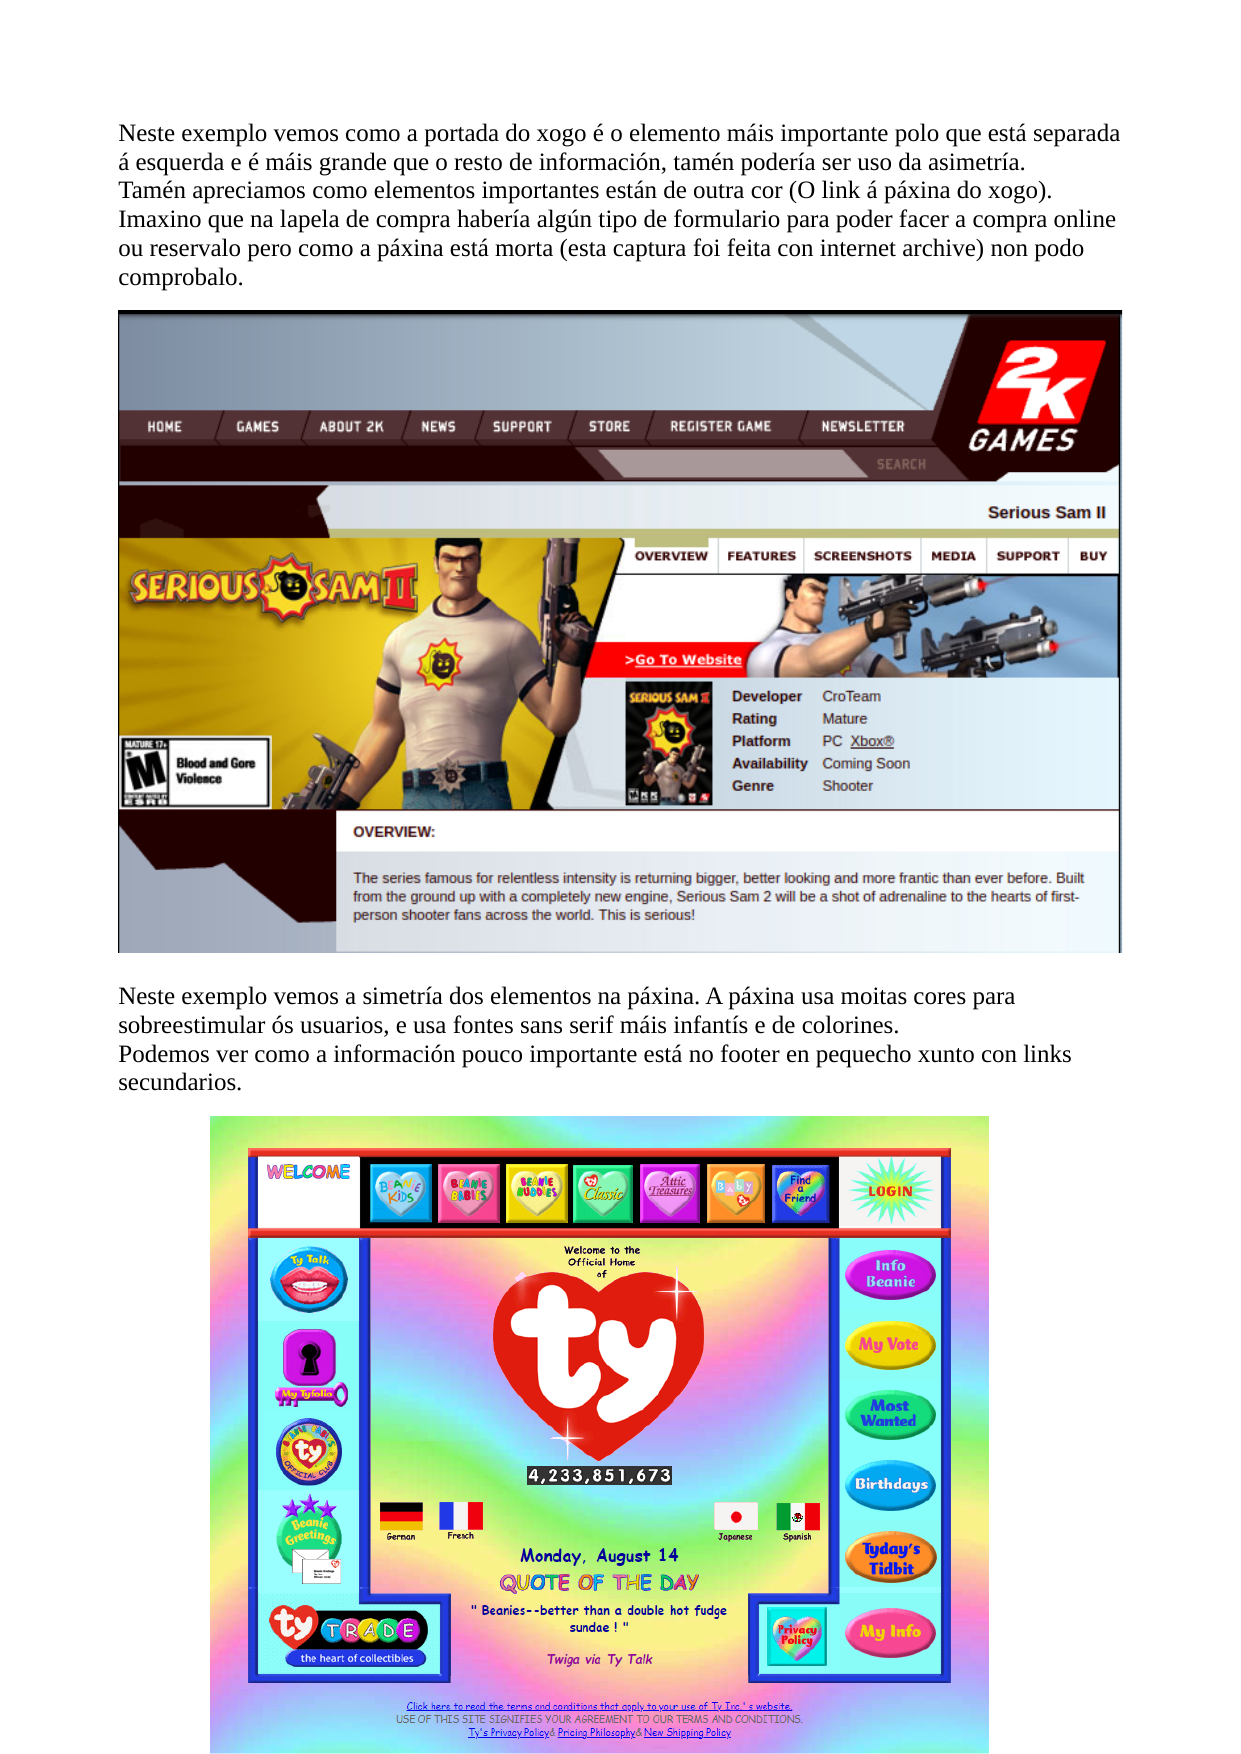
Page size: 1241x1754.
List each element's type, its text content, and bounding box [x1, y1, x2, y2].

text Neste exemplo vemos a simetría dos elementos na páxina. A páxina usa moitas cores para sobreestimular ós usuarios, e usa fontes sans serif máis infantís e de colorines. [118, 981, 1122, 1039]
text Neste exemplo vemos como a portada do xogo é o elemento máis importante polo que está separada á esquerda e é máis grande que o resto de información, tamén podería ser uso da asimetría. [118, 118, 1122, 176]
picture [207, 1112, 990, 1754]
text Tamén apreciamos como elementos importantes están de outra cor (O link á páxina do xogo). [118, 176, 1122, 204]
picture [118, 310, 1123, 953]
text Podemos ver como a información pouco importante está no footer en pequecho xunto con links secundarios. [118, 1039, 1122, 1096]
text Imaxino que na lapela de compra habería algún tipo de formulario para poder facer a compra online ou reservalo pero como a páxina está morta (esta captura foi feita con internet archive) non podo comprobalo. [118, 204, 1122, 291]
